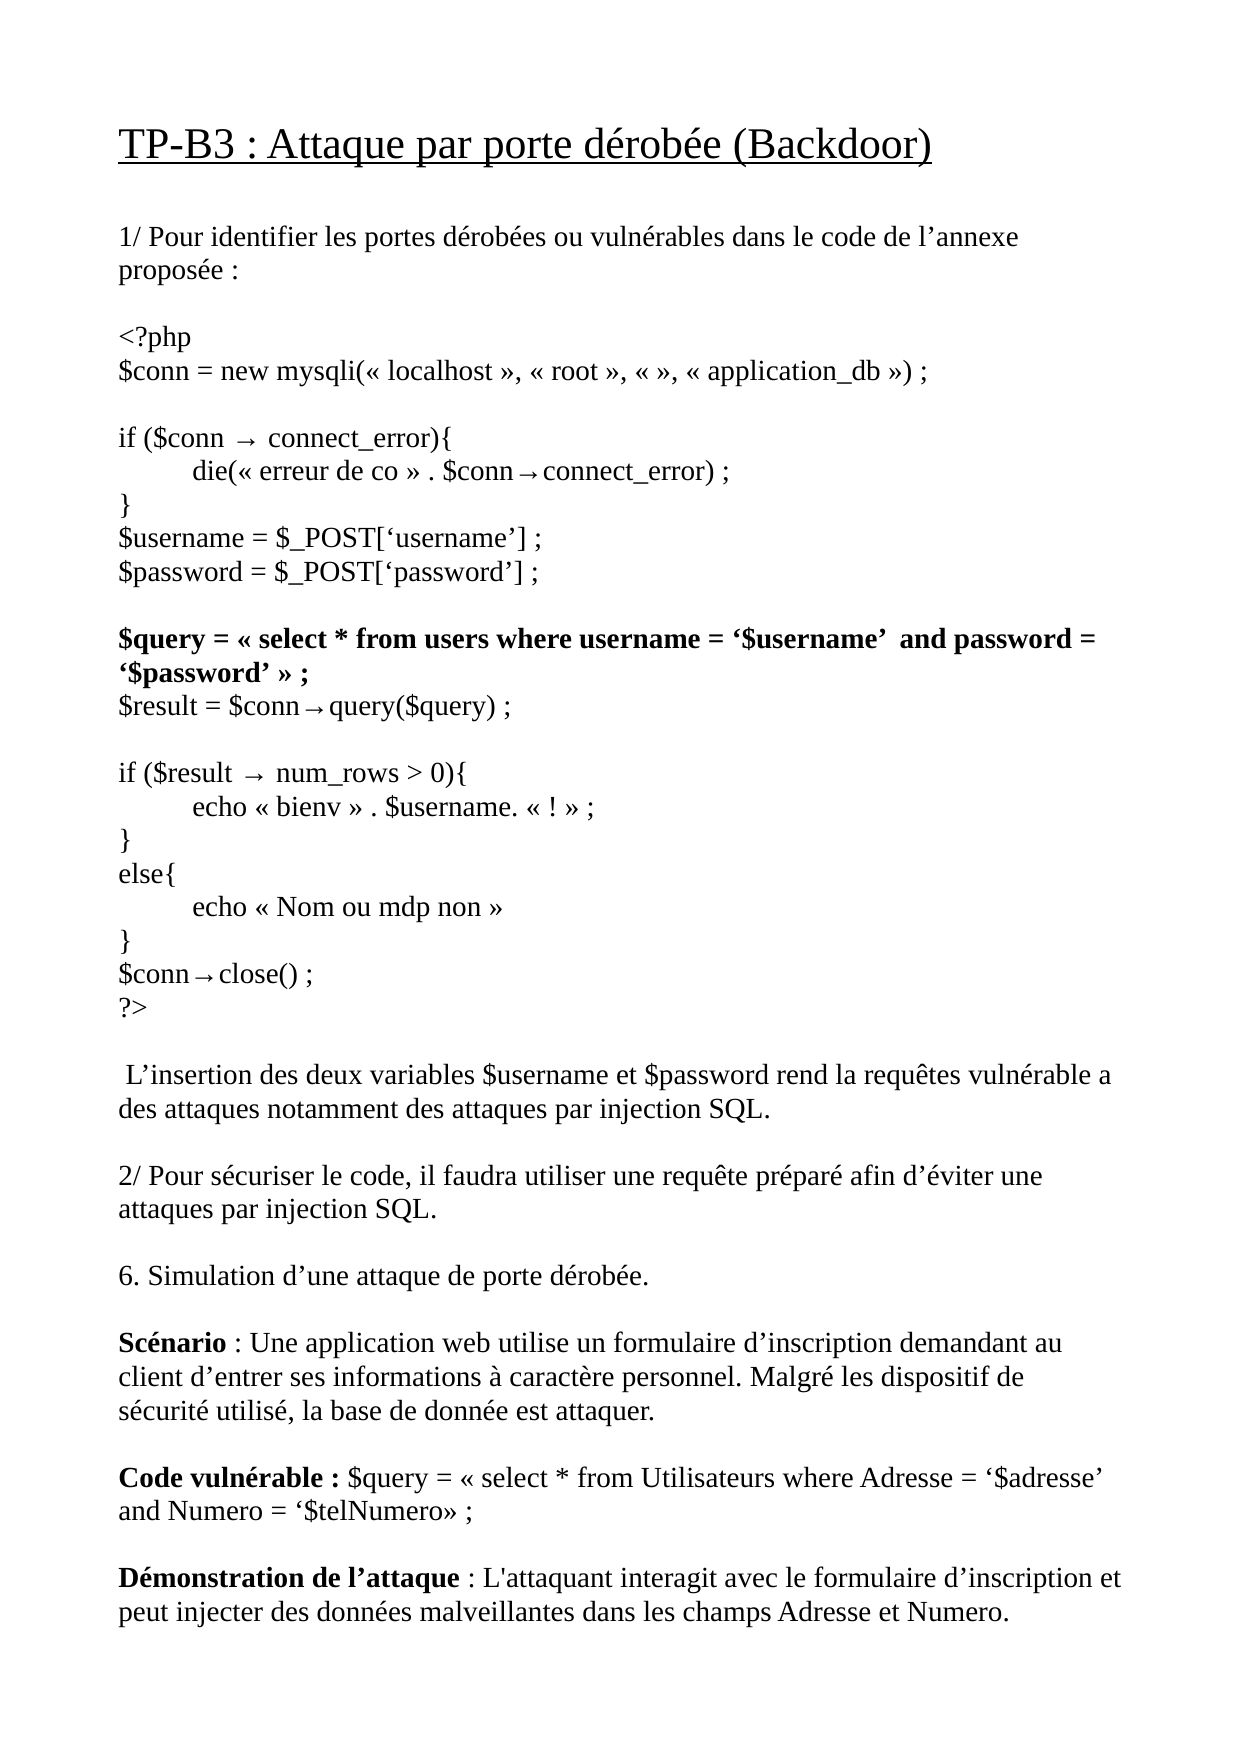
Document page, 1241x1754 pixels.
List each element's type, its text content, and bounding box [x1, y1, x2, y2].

text } [118, 487, 1122, 521]
text } [118, 923, 1122, 957]
text TP-B3 : Attaque par porte dérobée (Backdoor) [118, 118, 1122, 168]
text $conn→close() ; [118, 957, 1122, 990]
text echo « Nom ou mdp non » [118, 889, 1122, 923]
text $result = $conn→query($query) ; [118, 688, 1122, 722]
text 2/ Pour sécuriser le code, il faudra utiliser une requête préparé afin d’éviter une attaques par injection SQL. [118, 1158, 1122, 1225]
text <?php [118, 319, 1122, 353]
text L’insertion des deux variables $username et $password rend la requêtes vulnérable a des attaques notamment des attaques par injection SQL. [118, 1057, 1122, 1124]
text 6. Simulation d’une attaque de porte dérobée. [118, 1258, 1122, 1292]
text $query = « select * from users where username = ‘$username’ and password = ‘$password’ » ; [118, 621, 1122, 688]
text Scénario : Une application web utilise un formulaire d’inscription demandant au client d’entrer ses informations à caractère personnel. Malgré les dispositif de sécurité utilisé, la base de donnée est attaquer. [118, 1326, 1122, 1426]
text Démonstration de l’attaque : L'attaquant interagit avec le formulaire d’inscription et peut injecter des données malveillantes dans les champs Adresse et Numero. [118, 1560, 1122, 1627]
text else{ [118, 856, 1122, 889]
text } [118, 822, 1122, 856]
text if ($conn → connect_error){ [118, 420, 1122, 453]
text $conn = new mysqli(« localhost », « root », « », « application_db ») ; [118, 353, 1122, 386]
text Code vulnérable : $query = « select * from Utilisateurs where Adresse = ‘$adresse’ and Numero = ‘$telNumero» ; [118, 1460, 1122, 1527]
text $username = $_POST[‘username’] ; [118, 521, 1122, 554]
text $password = $_POST[‘password’] ; [118, 554, 1122, 588]
text if ($result → num_rows > 0){ [118, 755, 1122, 789]
text echo « bienv » . $username. « ! » ; [118, 789, 1122, 822]
text 1/ Pour identifier les portes dérobées ou vulnérables dans le code de l’annexe proposée : [118, 219, 1122, 286]
text die(« erreur de co » . $conn→connect_error) ; [118, 453, 1122, 487]
text ?> [118, 990, 1122, 1024]
